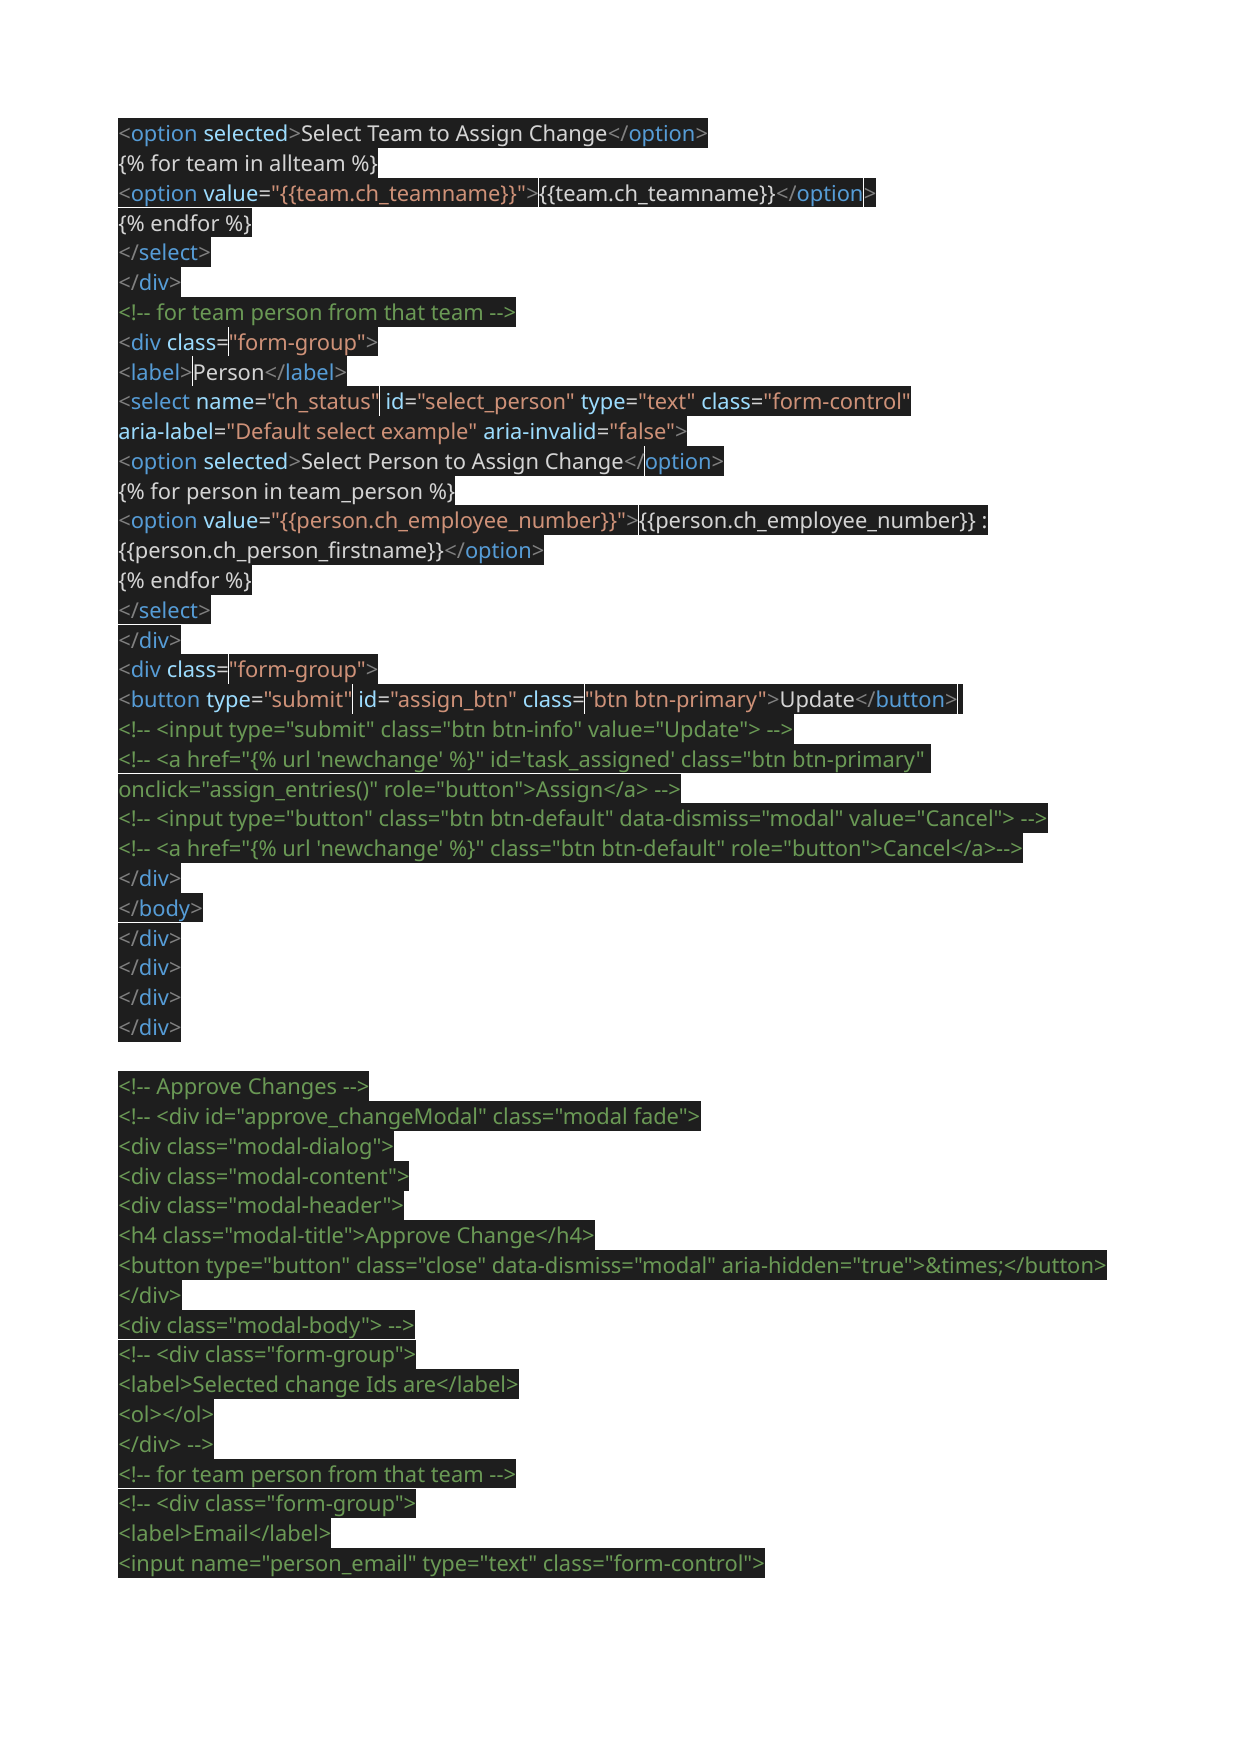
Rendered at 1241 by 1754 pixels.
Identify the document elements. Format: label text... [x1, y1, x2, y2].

text <!-- for team person from that team --> [118, 297, 1122, 327]
text </div> --> [118, 1429, 1122, 1459]
text <option selected>Select Team to Assign Change</option> [118, 118, 1122, 148]
text <div class="modal-dialog"> [118, 1131, 1122, 1161]
text <div class="modal-body"> --> [118, 1310, 1122, 1339]
text <select name="ch_status" id="select_person" type="text" class="form-control" [118, 386, 1122, 416]
text </body> [118, 893, 1122, 922]
text <option selected>Select Person to Assign Change</option> [118, 446, 1122, 476]
text <ol></ol> [118, 1399, 1122, 1429]
text <!-- <div class="form-group"> [118, 1488, 1122, 1518]
text <h4 class="modal-title">Approve Change</h4> [118, 1220, 1122, 1250]
text <input name="person_email" type="text" class="form-control"> [118, 1548, 1122, 1578]
text </div> [118, 1012, 1122, 1042]
text <!-- <input type="button" class="btn btn-default" data-dismiss="modal" value="Cancel"> --> [118, 803, 1122, 833]
text <label>Email</label> [118, 1518, 1122, 1548]
text <div class="modal-content"> [118, 1161, 1122, 1191]
text <div class="form-group"> [118, 654, 1122, 684]
text </div> [118, 267, 1122, 297]
text <!-- <div class="form-group"> [118, 1339, 1122, 1369]
text </div> [118, 952, 1122, 982]
text </div> [118, 982, 1122, 1012]
text </div> [118, 863, 1122, 893]
text <button type="submit" id="assign_btn" class="btn btn-primary">Update</button> [118, 684, 1122, 714]
text <div class="modal-header"> [118, 1191, 1122, 1220]
text <!-- <a href="{% url 'newchange' %}" class="btn btn-default" role="button">Cancel</a>--> [118, 833, 1122, 863]
text <label>Selected change Ids are</label> [118, 1369, 1122, 1399]
text </div> [118, 922, 1122, 952]
text {% for person in team_person %} [118, 476, 1122, 505]
text <div class="form-group"> [118, 327, 1122, 356]
text </select> [118, 595, 1122, 624]
text <button type="button" class="close" data-dismiss="modal" aria-hidden="true">&times;</button> [118, 1250, 1122, 1280]
text {% endfor %} [118, 565, 1122, 595]
text <!-- for team person from that team --> [118, 1459, 1122, 1488]
text </div> [118, 1280, 1122, 1310]
text <!-- <div id="approve_changeModal" class="modal fade"> [118, 1101, 1122, 1131]
text </select> [118, 237, 1122, 267]
text <label>Person</label> [118, 356, 1122, 386]
text <option value="{{team.ch_teamname}}">{{team.ch_teamname}}</option> [118, 178, 1122, 207]
text <!-- Approve Changes --> [118, 1071, 1122, 1101]
text <option value="{{person.ch_employee_number}}">{{person.ch_employee_number}} : [118, 505, 1122, 535]
text {% for team in allteam %} [118, 148, 1122, 178]
text {{person.ch_person_firstname}}</option> [118, 535, 1122, 565]
text <!-- <input type="submit" class="btn btn-info" value="Update"> --> [118, 714, 1122, 744]
text <!-- <a href="{% url 'newchange' %}" id='task_assigned' class="btn btn-primary" onclick="assign_entries()" role="button">Assign</a> --> [118, 744, 1122, 803]
text {% endfor %} [118, 207, 1122, 237]
text </div> [118, 624, 1122, 654]
text aria-label="Default select example" aria-invalid="false"> [118, 416, 1122, 446]
